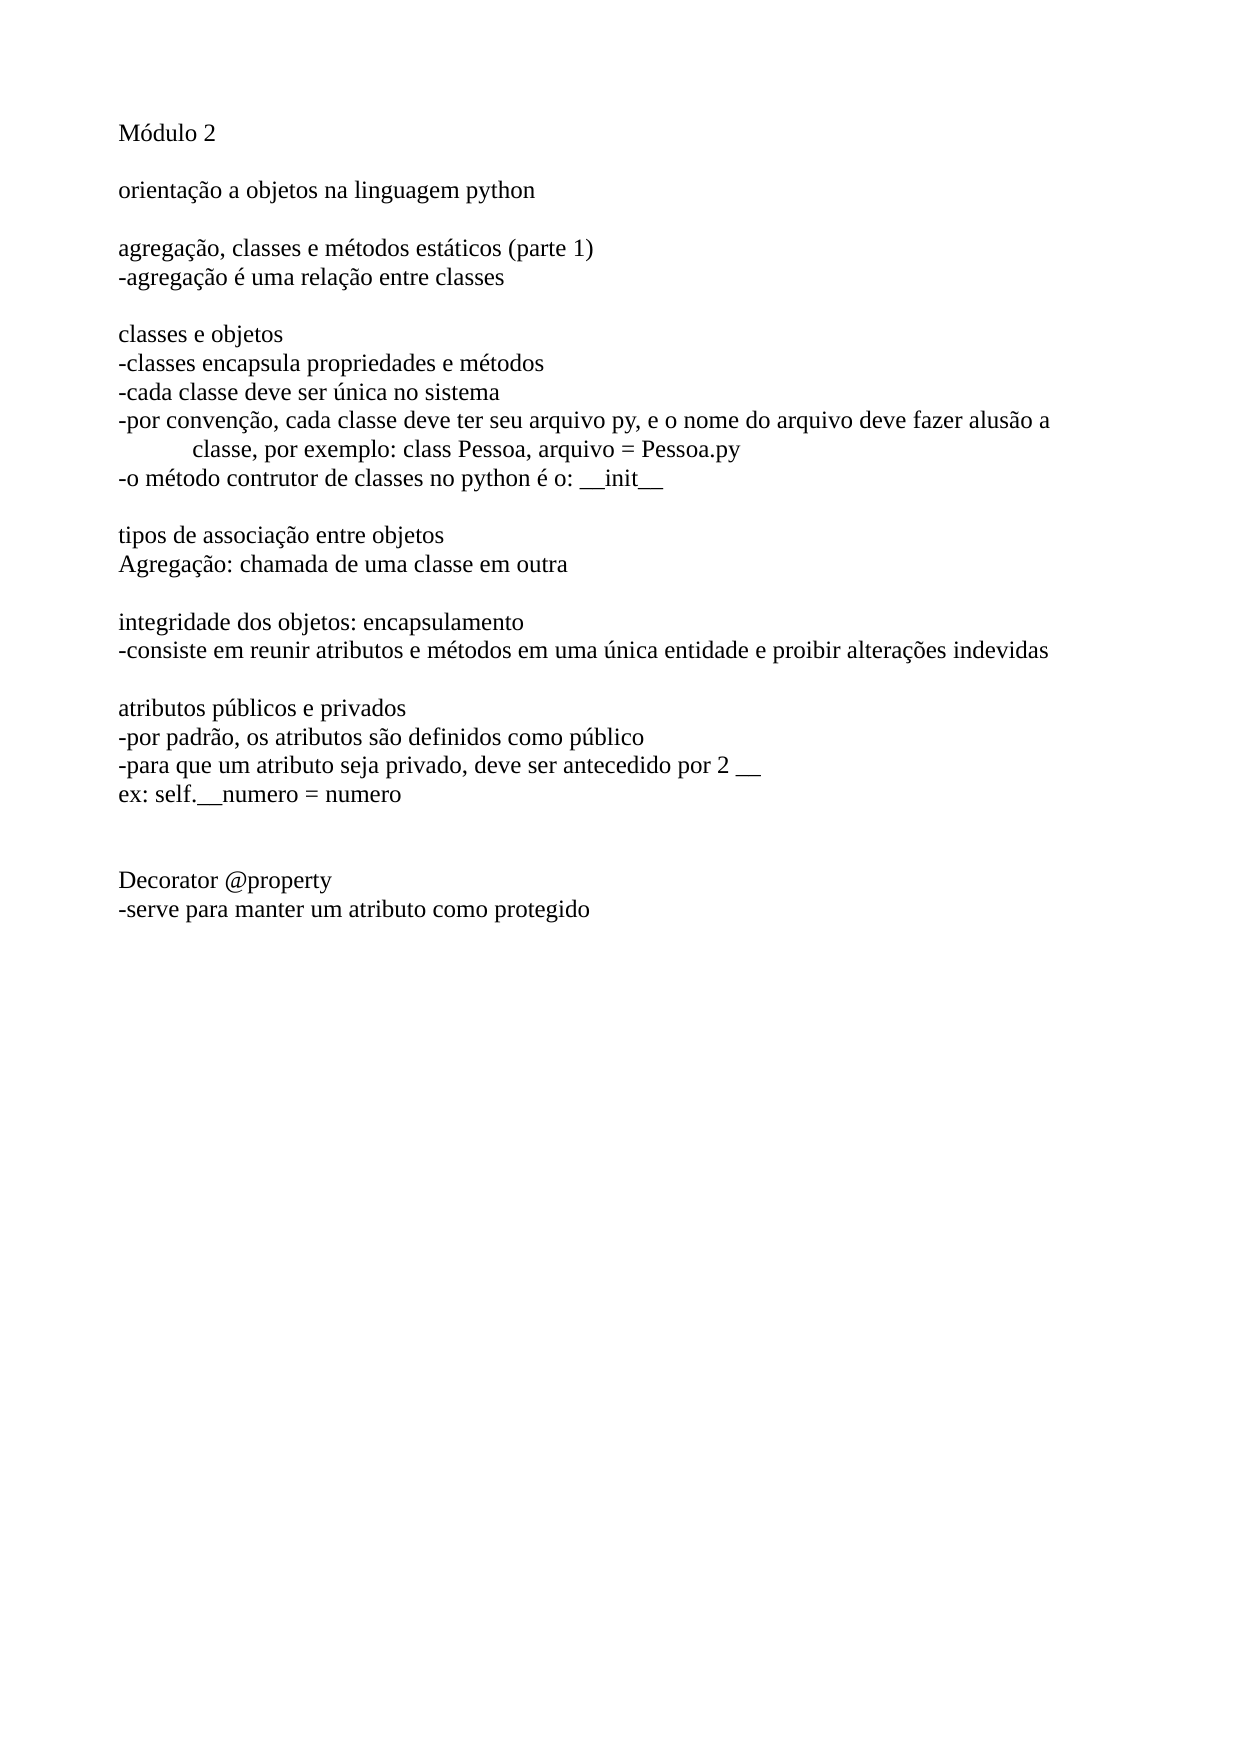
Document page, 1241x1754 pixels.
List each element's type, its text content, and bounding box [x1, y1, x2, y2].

text -por convenção, cada classe deve ter seu arquivo py, e o nome do arquivo deve fazer alusão a classe, por exemplo: class Pessoa, arquivo = Pessoa.py [118, 406, 1122, 463]
text Agregação: chamada de uma classe em outra [118, 549, 1122, 578]
text integridade dos objetos: encapsulamento [118, 607, 1122, 636]
text atributos públicos e privados [118, 693, 1122, 722]
text classes e objetos [118, 319, 1122, 348]
text -cada classe deve ser única no sistema [118, 377, 1122, 406]
text -para que um atributo seja privado, deve ser antecedido por 2 __ [118, 751, 1122, 779]
text -classes encapsula propriedades e métodos [118, 348, 1122, 377]
text tipos de associação entre objetos [118, 521, 1122, 549]
text -por padrão, os atributos são definidos como público [118, 722, 1122, 751]
text Módulo 2 [118, 118, 1122, 147]
text ex: self.__numero = numero [118, 779, 1122, 808]
text -consiste em reunir atributos e métodos em uma única entidade e proibir alterações indevidas [118, 636, 1122, 664]
text -agregação é uma relação entre classes [118, 262, 1122, 291]
text -o método contrutor de classes no python é o: __init__ [118, 463, 1122, 492]
text -serve para manter um atributo como protegido [118, 894, 1122, 923]
text agregação, classes e métodos estáticos (parte 1) [118, 233, 1122, 262]
text orientação a objetos na linguagem python [118, 176, 1122, 204]
text Decorator @property [118, 866, 1122, 894]
